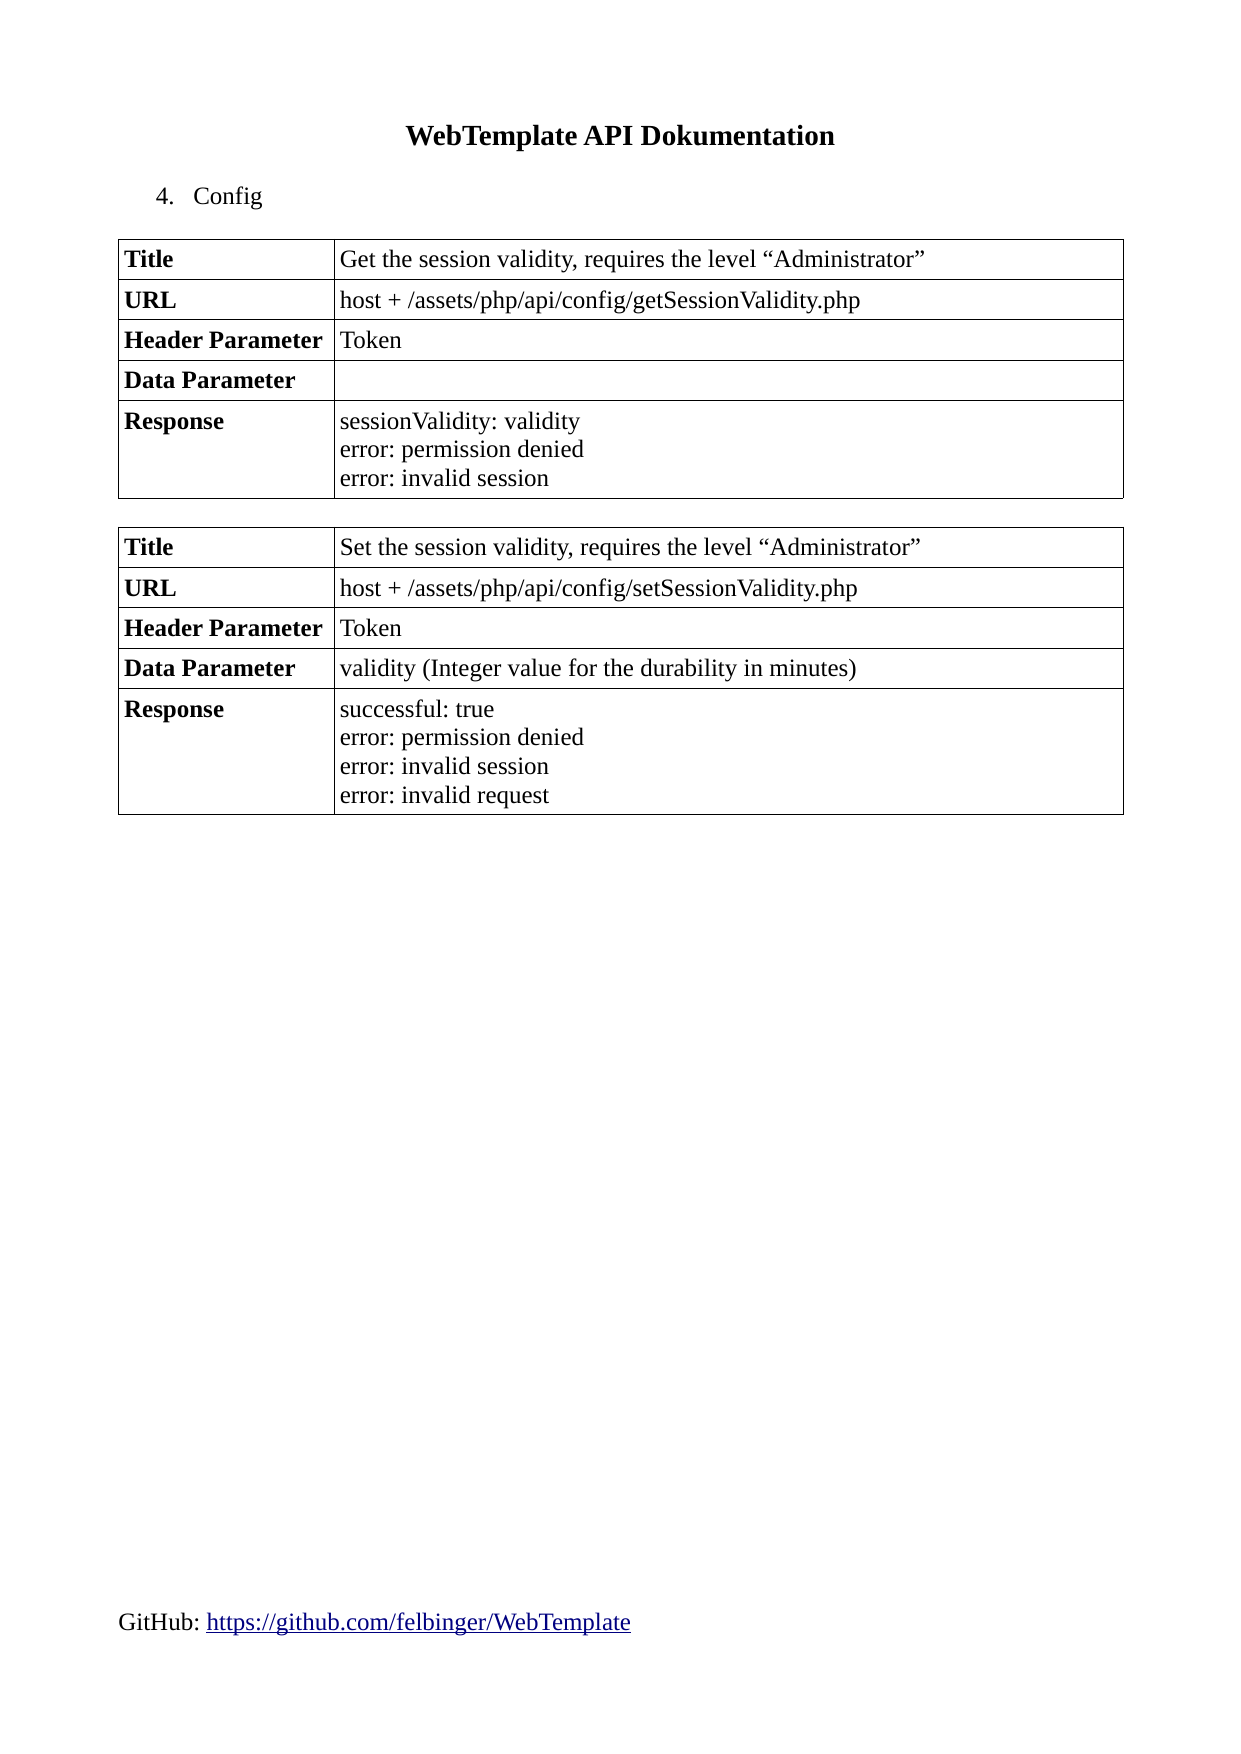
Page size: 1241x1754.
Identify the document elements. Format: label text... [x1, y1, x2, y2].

table_header Get the session validity, requires the level “Administrator” [335, 240, 1123, 279]
table_header Title [119, 528, 334, 567]
table_cell Header Parameter [119, 320, 334, 359]
table_cell validity (Integer value for the durability in minutes) [335, 649, 1123, 688]
table_cell Token [335, 608, 1123, 647]
table_cell Token [335, 320, 1123, 359]
table_header Set the session validity, requires the level “Administrator” [335, 528, 1123, 567]
table_cell Data Parameter [119, 361, 334, 400]
table_cell URL [119, 280, 334, 319]
table_cell Data Parameter [119, 649, 334, 688]
table_cell sessionValidity: validity error: permission denied error: invalid session [335, 401, 1123, 498]
table_cell host + /assets/php/api/config/getSessionValidity.php [335, 280, 1123, 319]
table_cell [335, 361, 1123, 400]
table_header Title [119, 240, 334, 279]
table_cell successful: true error: permission denied error: invalid session error: invalid request [335, 689, 1123, 814]
table_cell Response [119, 689, 334, 814]
table_cell host + /assets/php/api/config/setSessionValidity.php [335, 568, 1123, 607]
table_cell URL [119, 568, 334, 607]
table_cell Response [119, 401, 334, 498]
table_cell Header Parameter [119, 608, 334, 647]
list Config [156, 181, 1122, 210]
